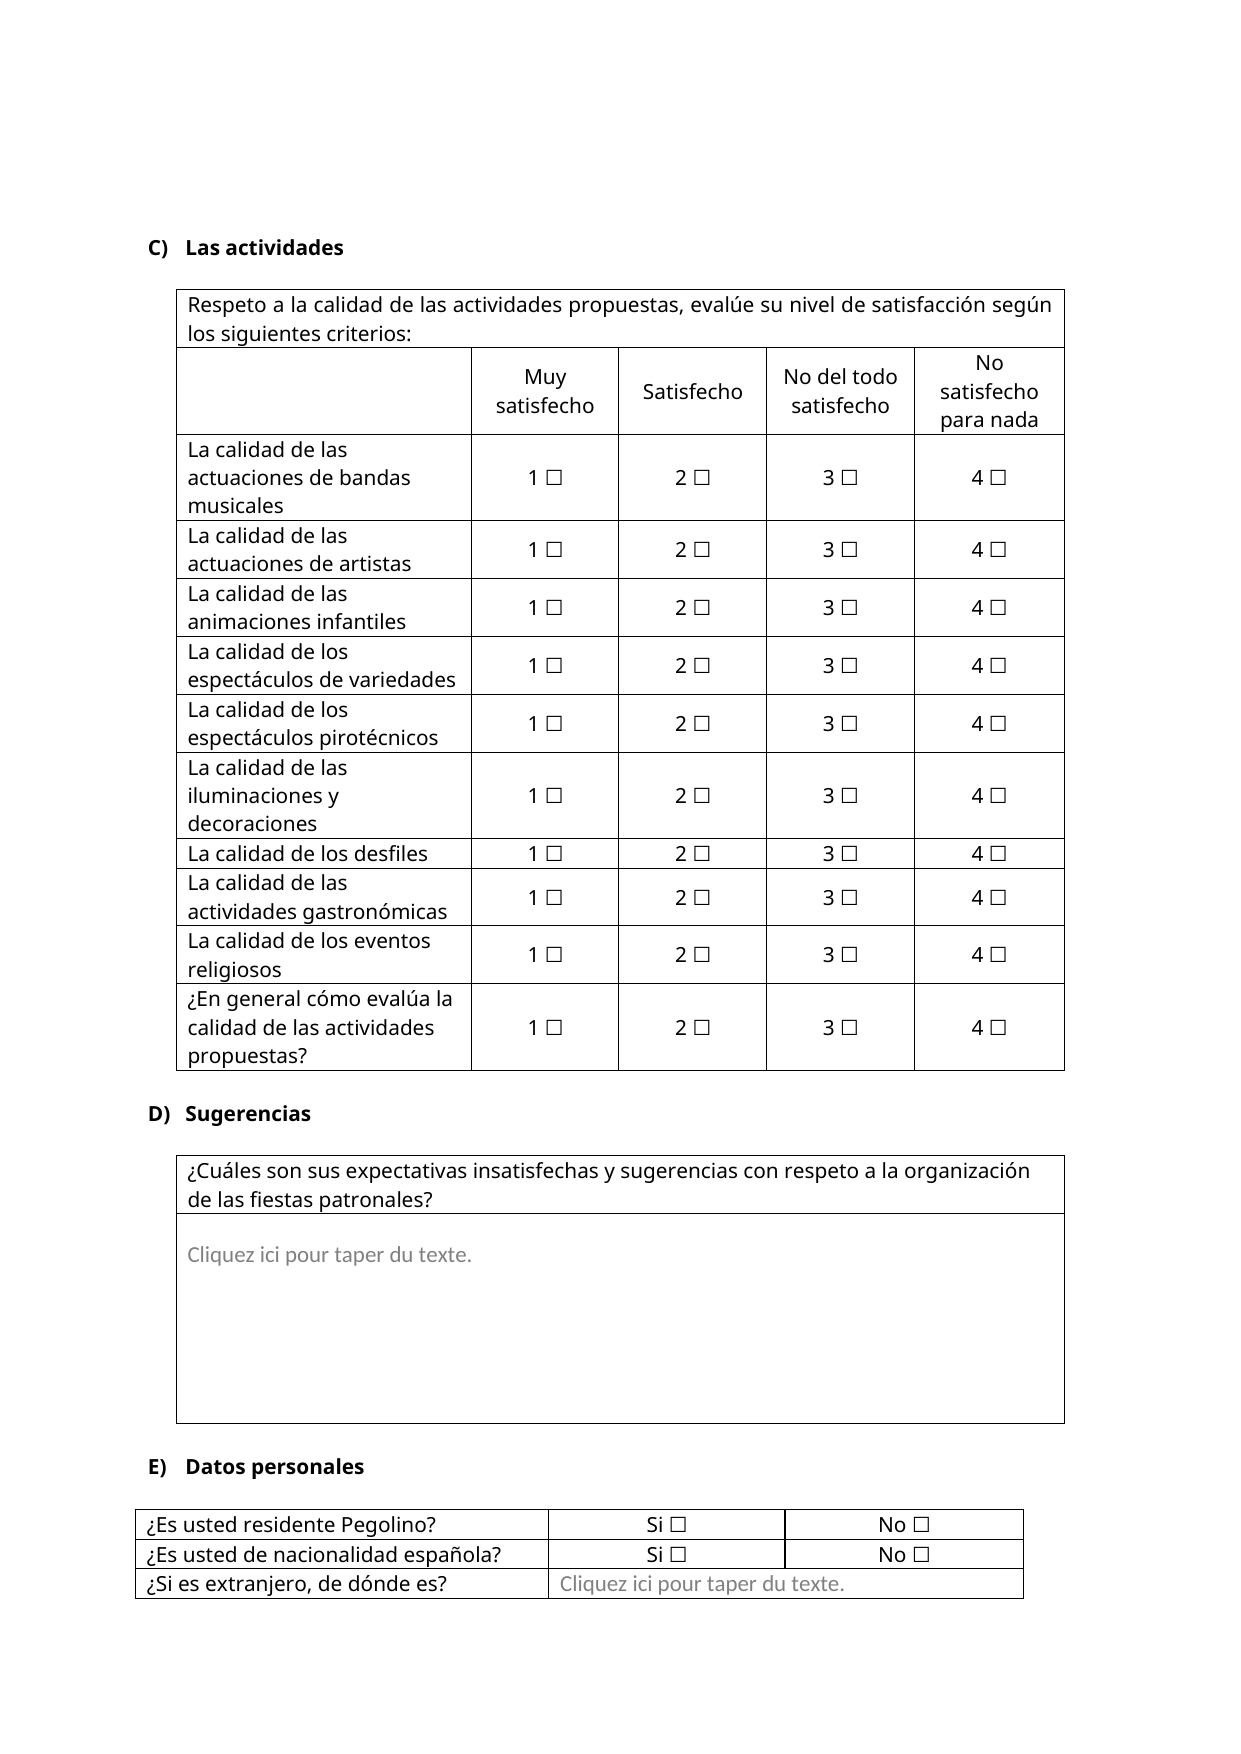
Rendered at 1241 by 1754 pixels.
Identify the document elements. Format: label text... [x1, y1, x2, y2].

table_cell La calidad de las animaciones infantiles [177, 579, 471, 636]
table_cell 1 ☐ [472, 579, 618, 636]
table_cell 2 ☐ [619, 753, 766, 838]
table_header No ☐ [786, 1510, 1023, 1539]
table_cell La calidad de las actividades gastronómicas [177, 869, 471, 925]
table_cell 2 ☐ [619, 637, 766, 694]
table_cell La calidad de los eventos religiosos [177, 926, 471, 983]
table_cell ¿Si es extranjero, de dónde es? [136, 1569, 548, 1598]
table_cell 4 ☐ [915, 579, 1064, 636]
table_cell No ☐ [786, 1540, 1023, 1568]
table_cell 1 ☐ [472, 695, 618, 752]
table_cell 2 ☐ [619, 579, 766, 636]
table_header Si ☐ [549, 1510, 784, 1539]
table_cell Satisfecho [619, 348, 766, 434]
table_cell 1 ☐ [472, 984, 618, 1070]
table_cell [177, 348, 471, 434]
table_cell 3 ☐ [767, 435, 914, 520]
table_cell 3 ☐ [767, 521, 914, 578]
table_cell ¿En general cómo evalúa la calidad de las actividades propuestas? [177, 984, 471, 1070]
table_header ¿Cuáles son sus expectativas insatisfechas y sugerencias con respeto a la organización de las fiestas patronales? [177, 1156, 1064, 1213]
table_cell 2 ☐ [619, 869, 766, 925]
table_cell 1 ☐ [472, 521, 618, 578]
table_cell 3 ☐ [767, 869, 914, 925]
table_header Respeto a la calidad de las actividades propuestas, evalúe su nivel de satisfacción según los siguientes criterios: [177, 290, 1064, 347]
table_cell Muy satisfecho [472, 348, 618, 434]
table_cell 1 ☐ [472, 926, 618, 983]
table_cell 1 ☐ [472, 869, 618, 925]
table_cell 3 ☐ [767, 839, 914, 867]
table_cell 4 ☐ [915, 926, 1064, 983]
table_cell Cliquez ici pour taper du texte. [177, 1214, 1064, 1423]
table_cell 4 ☐ [915, 637, 1064, 694]
table_cell 1 ☐ [472, 839, 618, 867]
list Sugerencias [148, 1099, 1093, 1127]
table_header ¿Es usted residente Pegolino? [136, 1510, 548, 1539]
table_cell La calidad de las iluminaciones y decoraciones [177, 753, 471, 838]
table_cell 4 ☐ [915, 839, 1064, 867]
table_cell 4 ☐ [915, 984, 1064, 1070]
table_cell 3 ☐ [767, 695, 914, 752]
table_cell 2 ☐ [619, 926, 766, 983]
table_cell 4 ☐ [915, 695, 1064, 752]
table_cell 2 ☐ [619, 521, 766, 578]
table_cell 1 ☐ [472, 637, 618, 694]
table_cell 2 ☐ [619, 435, 766, 520]
table_cell 3 ☐ [767, 984, 914, 1070]
table_cell 3 ☐ [767, 637, 914, 694]
table_cell No del todo satisfecho [767, 348, 914, 434]
table_cell 3 ☐ [767, 926, 914, 983]
table_cell 2 ☐ [619, 695, 766, 752]
list Las actividades [148, 233, 1093, 261]
table_cell La calidad de las actuaciones de artistas [177, 521, 471, 578]
table_cell 1 ☐ [472, 435, 618, 520]
table_cell 2 ☐ [619, 839, 766, 867]
table_cell 4 ☐ [915, 521, 1064, 578]
table_cell 4 ☐ [915, 435, 1064, 520]
table_cell 4 ☐ [915, 869, 1064, 925]
table_cell 3 ☐ [767, 753, 914, 838]
table_cell 3 ☐ [767, 579, 914, 636]
table_cell 4 ☐ [915, 753, 1064, 838]
table_cell 2 ☐ [619, 984, 766, 1070]
table_cell La calidad de los desfiles [177, 839, 471, 867]
table_cell ¿Es usted de nacionalidad española? [136, 1540, 548, 1568]
list Datos personales [148, 1452, 1093, 1481]
table_cell No satisfecho para nada [915, 348, 1064, 434]
table_cell La calidad de los espectáculos de variedades [177, 637, 471, 694]
table_cell La calidad de los espectáculos pirotécnicos [177, 695, 471, 752]
table_cell 1 ☐ [472, 753, 618, 838]
table_cell La calidad de las actuaciones de bandas musicales [177, 435, 471, 520]
table_cell Si ☐ [549, 1540, 784, 1568]
table_cell Cliquez ici pour taper du texte. [549, 1569, 1023, 1598]
